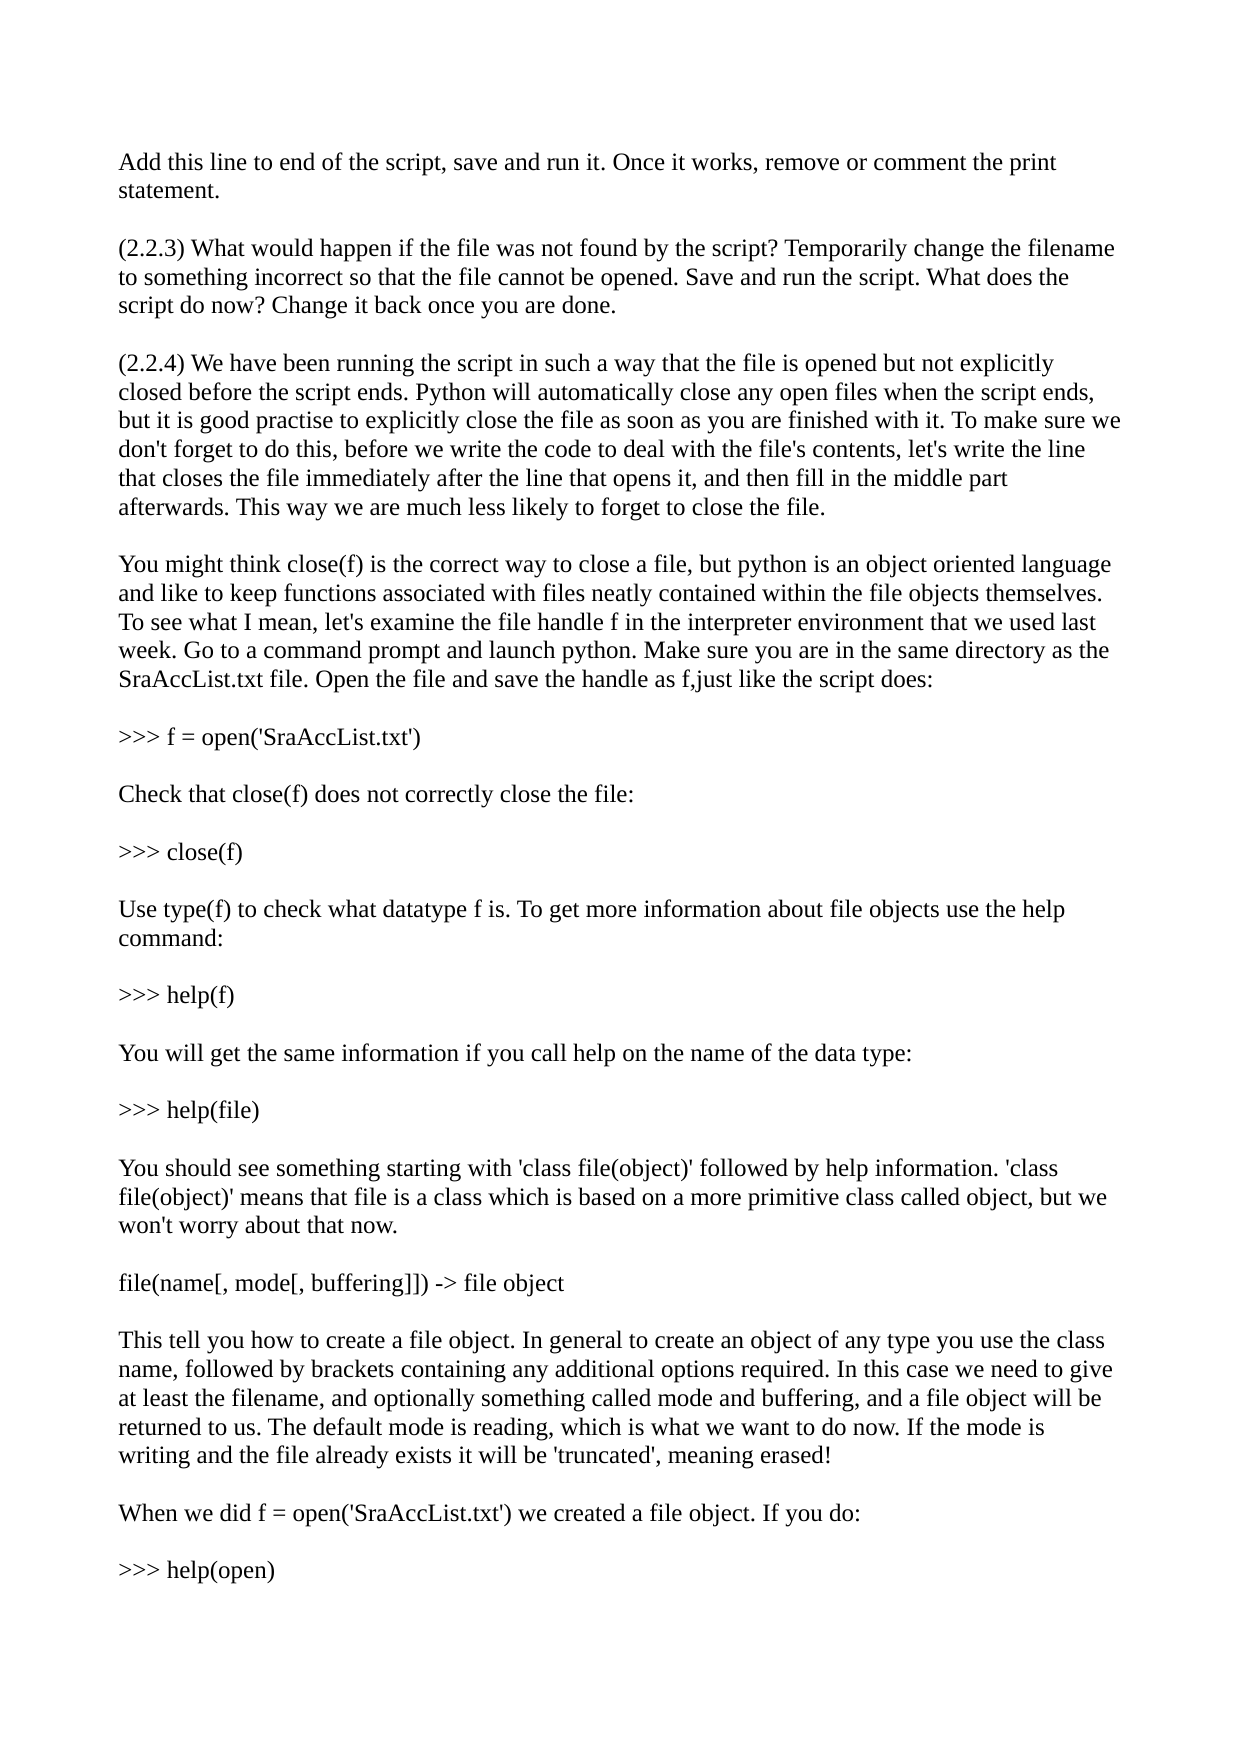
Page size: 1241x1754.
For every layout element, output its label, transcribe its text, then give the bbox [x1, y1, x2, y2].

text (2.2.4) We have been running the script in such a way that the file is opened but not explicitly closed before the script ends. Python will automatically close any open files when the script ends, but it is good practise to explicitly close the file as soon as you are finished with it. To make sure we don't forget to do this, before we write the code to deal with the file's contents, let's write the line that closes the file immediately after the line that opens it, and then fill in the middle part afterwards. This way we are much less likely to forget to close the file. [118, 348, 1122, 521]
text You should see something starting with 'class file(object)' followed by help information. 'class file(object)' means that file is a class which is based on a more primitive class called object, but we won't worry about that now. [118, 1153, 1122, 1239]
text This tell you how to create a file object. In general to create an object of any type you use the class name, followed by brackets containing any additional options required. In this case we need to give at least the filename, and optionally something called mode and buffering, and a file object will be returned to us. The default mode is reading, which is what we want to do now. If the mode is writing and the file already exists it will be 'truncated', meaning erased! [118, 1326, 1122, 1469]
text You will get the same information if you call help on the name of the data type: [118, 1038, 1122, 1067]
text You might think close(f) is the correct way to close a file, but python is an object oriented language and like to keep functions associated with files neatly contained within the file objects themselves. To see what I mean, let's examine the file handle f in the interpreter environment that we used last week. Go to a command prompt and launch python. Make sure you are in the same directory as the SraAccList.txt file. Open the file and save the handle as f,just like the script does: [118, 549, 1122, 693]
text >>> help(open) [118, 1556, 1122, 1584]
text Check that close(f) does not correctly close the file: [118, 779, 1122, 808]
text >>> help(f) [118, 981, 1122, 1009]
text Add this line to end of the script, save and run it. Once it works, remove or comment the print statement. [118, 147, 1122, 204]
text Use type(f) to check what datatype f is. To get more information about file objects use the help command: [118, 894, 1122, 952]
text file(name[, mode[, buffering]]) -> file object [118, 1268, 1122, 1297]
text >>> help(file) [118, 1096, 1122, 1124]
text When we did f = open('SraAccList.txt') we created a file object. If you do: [118, 1498, 1122, 1527]
text >>> f = open('SraAccList.txt') [118, 722, 1122, 751]
text (2.2.3) What would happen if the file was not found by the script? Temporarily change the filename to something incorrect so that the file cannot be opened. Save and run the script. What does the script do now? Change it back once you are done. [118, 233, 1122, 319]
text >>> close(f) [118, 837, 1122, 866]
